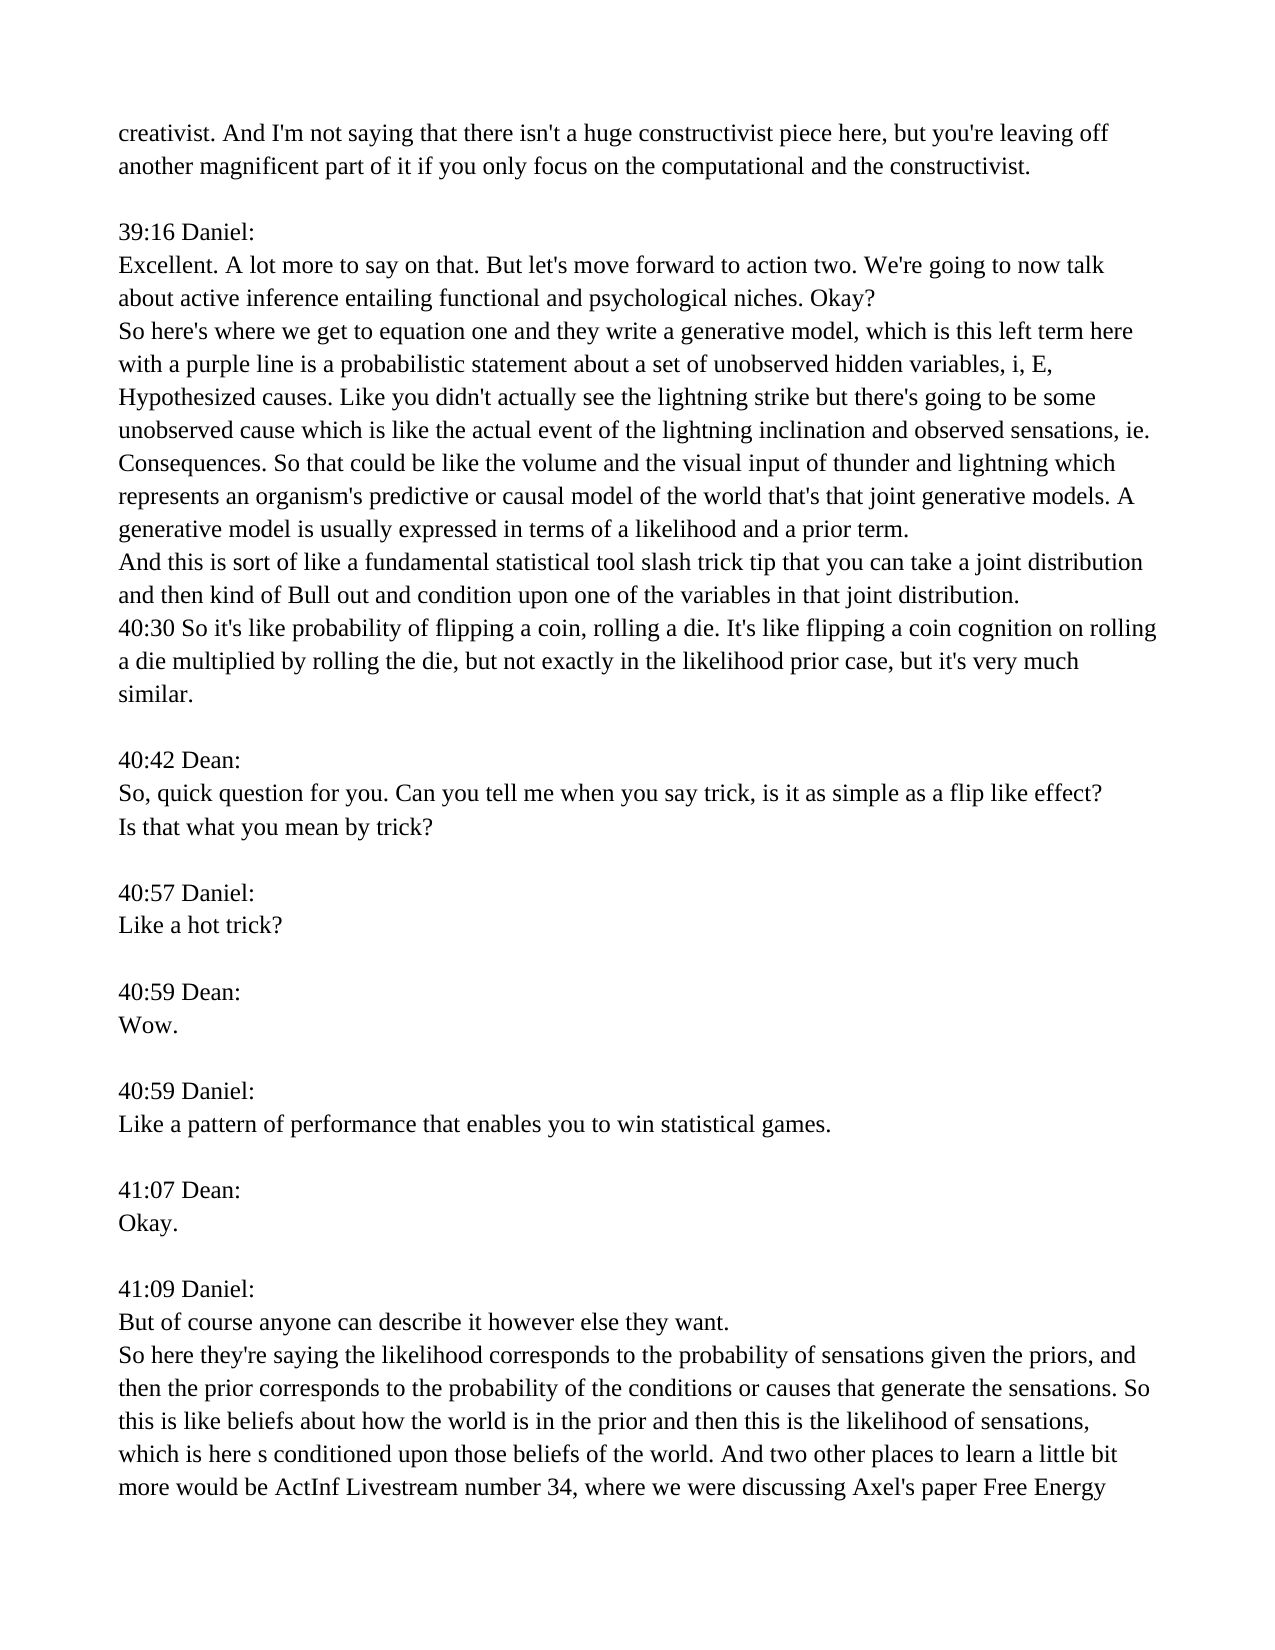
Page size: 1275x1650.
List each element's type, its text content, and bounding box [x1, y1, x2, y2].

text Is that what you mean by trick? [118, 812, 1157, 840]
text 40:59 Daniel: [118, 1076, 1157, 1104]
text Excellent. A lot more to say on that. But let's move forward to action two. We're going to now talk about active inference entailing functional and psychological niches. Okay? [118, 250, 1157, 312]
text Wow. [118, 1010, 1157, 1038]
text 40:57 Daniel: [118, 878, 1157, 906]
text 41:07 Dean: [118, 1175, 1157, 1203]
text But of course anyone can describe it however else they want. [118, 1307, 1157, 1336]
text So, quick question for you. Can you tell me when you say trick, is it as simple as a flip like effect? [118, 778, 1157, 807]
text And this is sort of like a fundamental statistical tool slash trick tip that you can take a joint distribution and then kind of Bull out and condition upon one of the variables in that joint distribution. [118, 547, 1157, 609]
text creativist. And I'm not saying that there isn't a huge constructivist piece here, but you're leaving off another magnificent part of it if you only focus on the computational and the constructivist. [118, 118, 1157, 180]
text Like a hot trick? [118, 911, 1157, 939]
text So here they're saying the likelihood corresponds to the probability of sensations given the priors, and then the prior corresponds to the probability of the conditions or causes that generate the sensations. So this is like beliefs about how the world is in the prior and then this is the likelihood of sensations, which is here s conditioned upon those beliefs of the world. And two other places to learn a little bit more would be ActInf Livestream number 34, where we were discussing Axel's paper Free Energy [118, 1340, 1157, 1501]
text 40:59 Dean: [118, 977, 1157, 1005]
text Like a pattern of performance that enables you to win statistical games. [118, 1109, 1157, 1137]
text Okay. [118, 1208, 1157, 1237]
text 39:16 Daniel: [118, 217, 1157, 246]
text 40:30 So it's like probability of flipping a coin, rolling a die. It's like flipping a coin cognition on rolling a die multiplied by rolling the die, but not exactly in the likelihood prior case, but it's very much similar. [118, 613, 1157, 708]
text So here's where we get to equation one and they write a generative model, which is this left term here with a purple line is a probabilistic statement about a set of unobserved hidden variables, i, E, Hypothesized causes. Like you didn't actually see the lightning strike but there's going to be some unobserved cause which is like the actual event of the lightning inclination and observed sensations, ie. Consequences. So that could be like the volume and the visual input of thunder and lightning which represents an organism's predictive or causal model of the world that's that joint generative models. A generative model is usually expressed in terms of a likelihood and a prior term. [118, 316, 1157, 543]
text 40:42 Dean: [118, 746, 1157, 774]
text 41:09 Daniel: [118, 1274, 1157, 1303]
